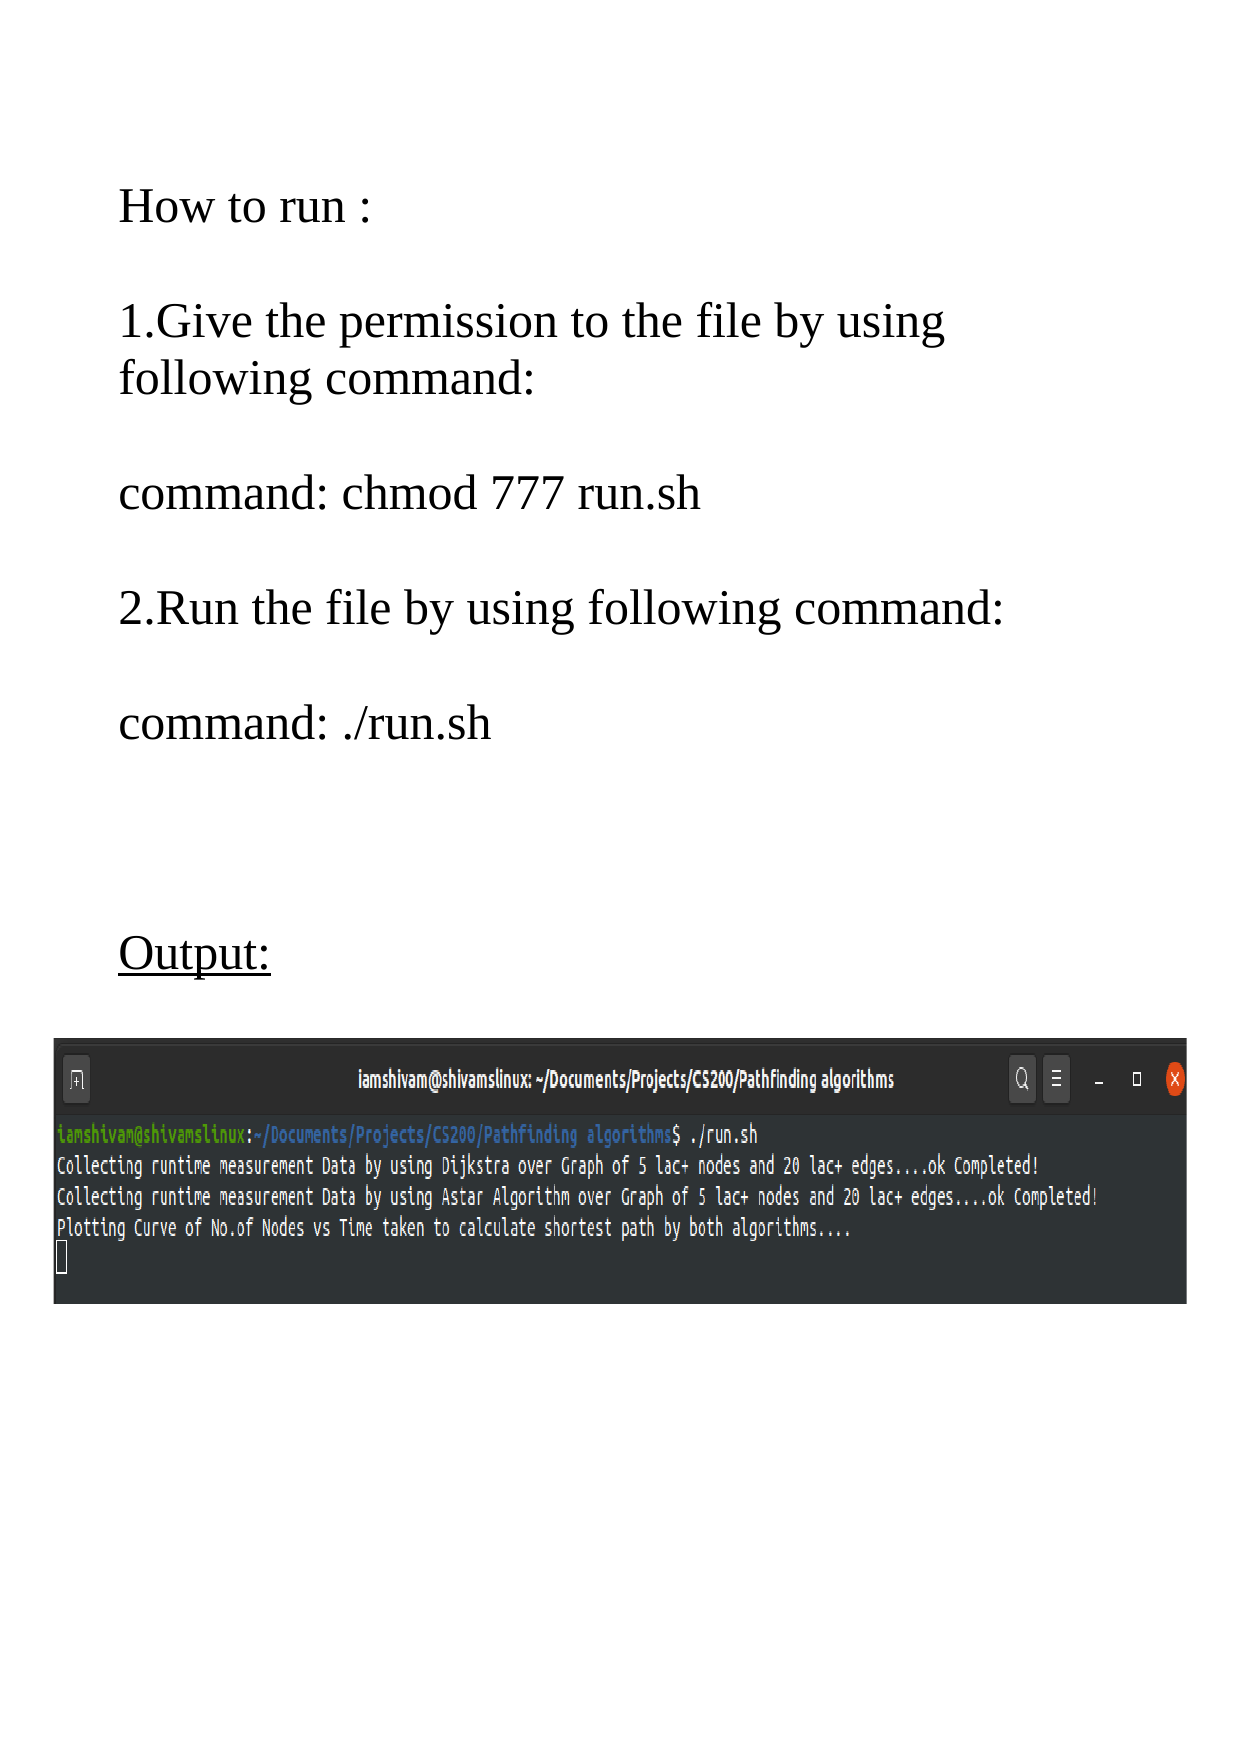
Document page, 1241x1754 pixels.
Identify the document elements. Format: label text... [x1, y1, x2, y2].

text 2.Run the file by using following command: [118, 578, 1122, 636]
text 1.Give the permission to the file by using following command: [118, 291, 1122, 406]
picture [53, 1038, 1187, 1304]
text Output: [118, 923, 1122, 981]
text How to run : [118, 176, 1122, 233]
text command: ./run.sh [118, 693, 1122, 751]
text command: chmod 777 run.sh [118, 463, 1122, 521]
